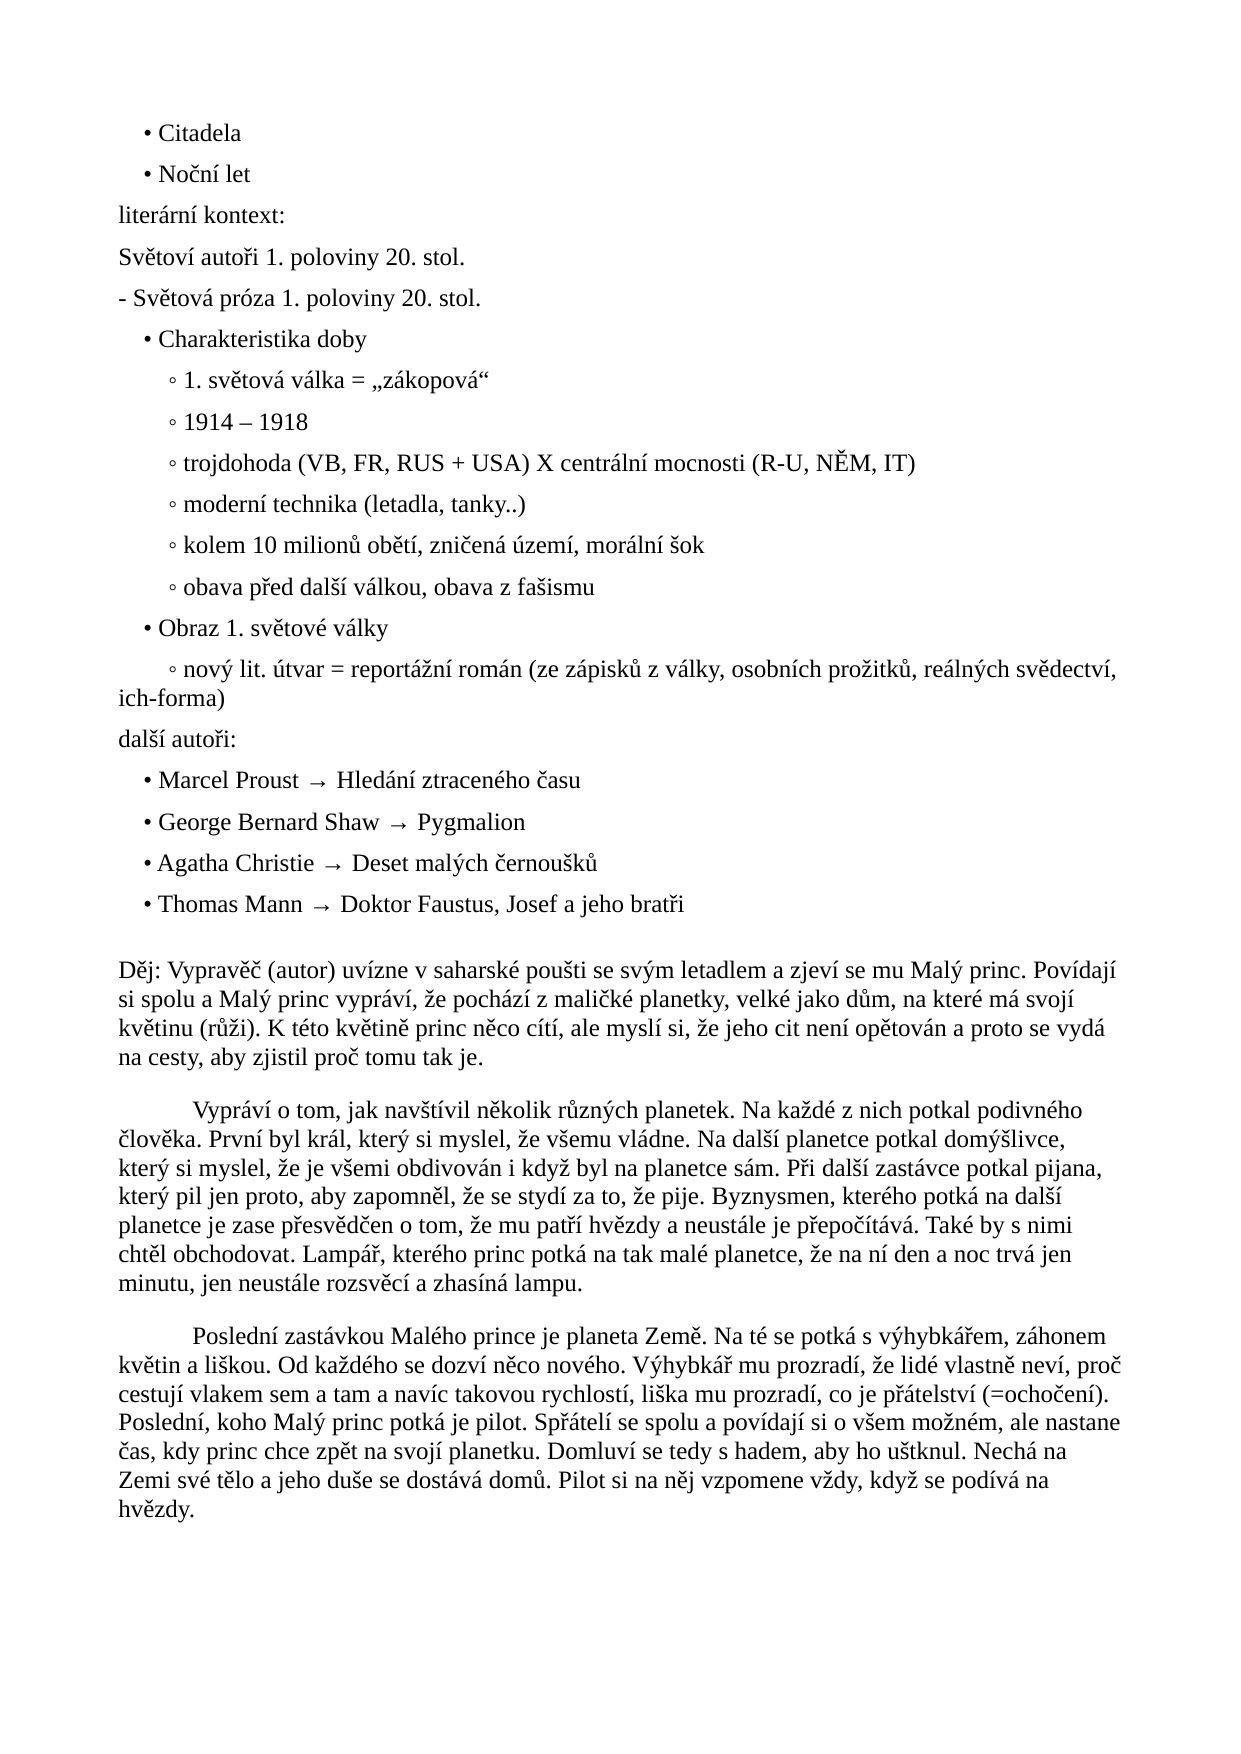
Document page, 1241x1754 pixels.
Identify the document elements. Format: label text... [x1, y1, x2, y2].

text ◦ 1. světová válka = „zákopová“ [118, 366, 1122, 394]
text ◦ 1914 – 1918 [118, 407, 1122, 436]
text literární kontext: [118, 201, 1122, 229]
text • Noční let [118, 159, 1122, 188]
text Děj: Vypravěč (autor) uvízne v saharské poušti se svým letadlem a zjeví se mu Malý princ. Povídají si spolu a Malý princ vypráví, že pochází z maličké planetky, velké jako dům, na které má svojí květinu (růži). K této květině princ něco cítí, ale myslí si, že jeho cit není opětován a proto se vydá na cesty, aby zjistil proč tomu tak je. [118, 955, 1122, 1070]
text • Agatha Christie → Deset malých černoušků [118, 848, 1122, 877]
text • Thomas Mann → Doktor Faustus, Josef a jeho bratři [118, 889, 1122, 918]
text • Marcel Proust → Hledání ztraceného času [118, 766, 1122, 794]
text ◦ trojdohoda (VB, FR, RUS + USA) X centrální mocnosti (R-U, NĚM, IT) [118, 448, 1122, 477]
text - Světová próza 1. poloviny 20. stol. [118, 283, 1122, 312]
text • George Bernard Shaw → Pygmalion [118, 807, 1122, 836]
text • Citadela [118, 118, 1122, 147]
text • Charakteristika doby [118, 324, 1122, 353]
text Poslední zastávkou Malého prince je planeta Země. Na té se potká s výhybkářem, záhonem květin a liškou. Od každého se dozví něco nového. Výhybkář mu prozradí, že lidé vlastně neví, proč cestují vlakem sem a tam a navíc takovou rychlostí, liška mu prozradí, co je přátelství (=ochočení). Poslední, koho Malý princ potká je pilot. Spřátelí se spolu a povídají si o všem možném, ale nastane čas, kdy princ chce zpět na svojí planetku. Domluví se tedy s hadem, aby ho uštknul. Nechá na Zemi své tělo a jeho duše se dostává domů. Pilot si na něj vzpomene vždy, když se podívá na hvězdy. [118, 1321, 1122, 1522]
text Vypráví o tom, jak navštívil několik různých planetek. Na každé z nich potkal podivného člověka. První byl král, který si myslel, že všemu vládne. Na další planetce potkal domýšlivce, který si myslel, že je všemi obdivován i když byl na planetce sám. Při další zastávce potkal pijana, který pil jen proto, aby zapomněl, že se stydí za to, že pije. Byznysmen, kterého potká na další planetce je zase přesvědčen o tom, že mu patří hvězdy a neustále je přepočítává. Také by s nimi chtěl obchodovat. Lampář, kterého princ potká na tak malé planetce, že na ní den a noc trvá jen minutu, jen neustále rozsvěcí a zhasíná lampu. [118, 1095, 1122, 1296]
text ◦ obava před další válkou, obava z fašismu [118, 572, 1122, 601]
text Světoví autoři 1. poloviny 20. stol. [118, 242, 1122, 271]
text další autoři: [118, 724, 1122, 753]
text ◦ moderní technika (letadla, tanky..) [118, 489, 1122, 518]
text ◦ kolem 10 milionů obětí, zničená území, morální šok [118, 531, 1122, 559]
text • Obraz 1. světové války [118, 613, 1122, 642]
text ◦ nový lit. útvar = reportážní román (ze zápisků z války, osobních prožitků, reálných svědectví, ich-forma) [118, 654, 1122, 712]
